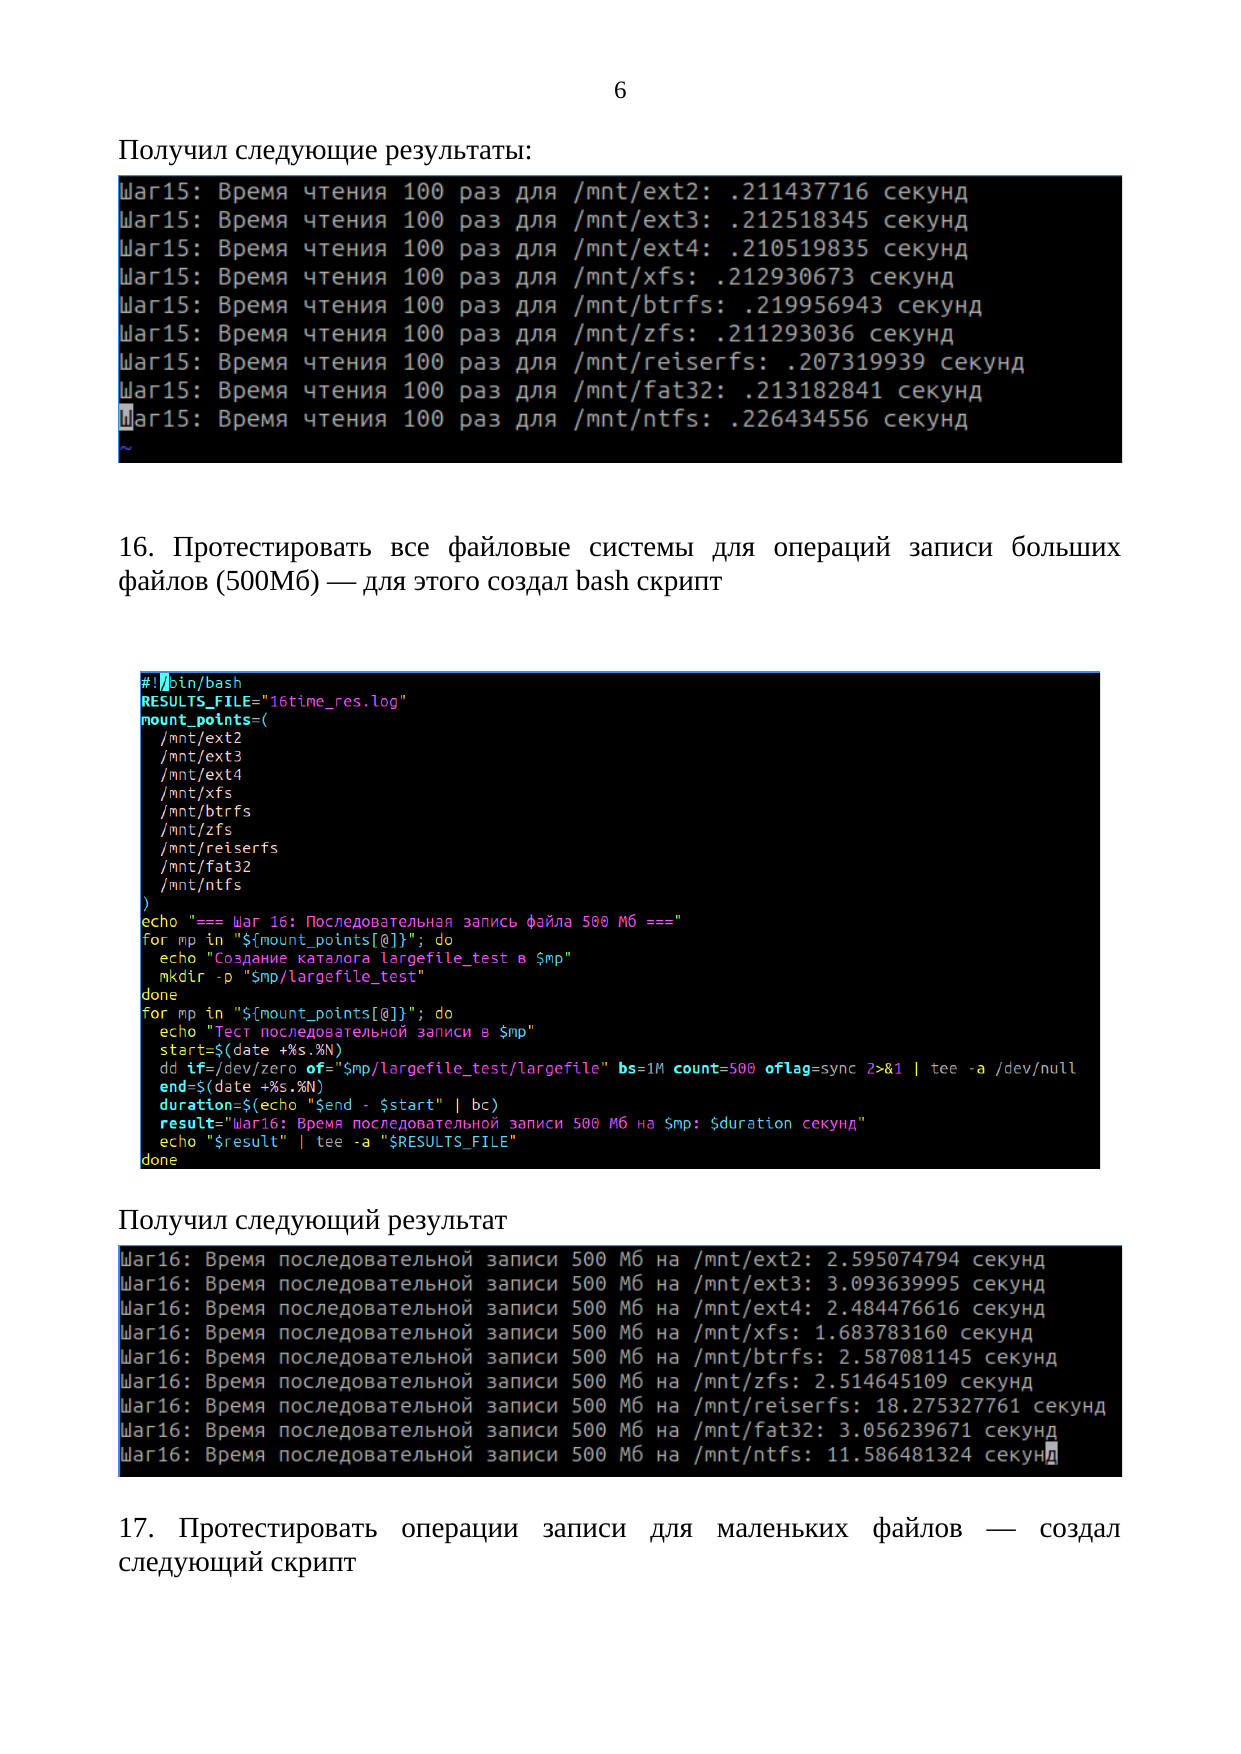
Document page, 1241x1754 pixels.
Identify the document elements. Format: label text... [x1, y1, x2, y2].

text 17. Протестировать операции записи для маленьких файлов — создал следующий скрипт [118, 1511, 1122, 1578]
text Получил следующие результаты: [118, 132, 1122, 166]
text 16. Протестировать все файловые системы для операций записи больших файлов (500Мб) — для этого создал bash скрипт [118, 529, 1122, 596]
text Получил следующий результат [118, 1202, 1122, 1236]
picture [118, 175, 1123, 463]
picture [140, 671, 1101, 1169]
picture [118, 1245, 1123, 1477]
